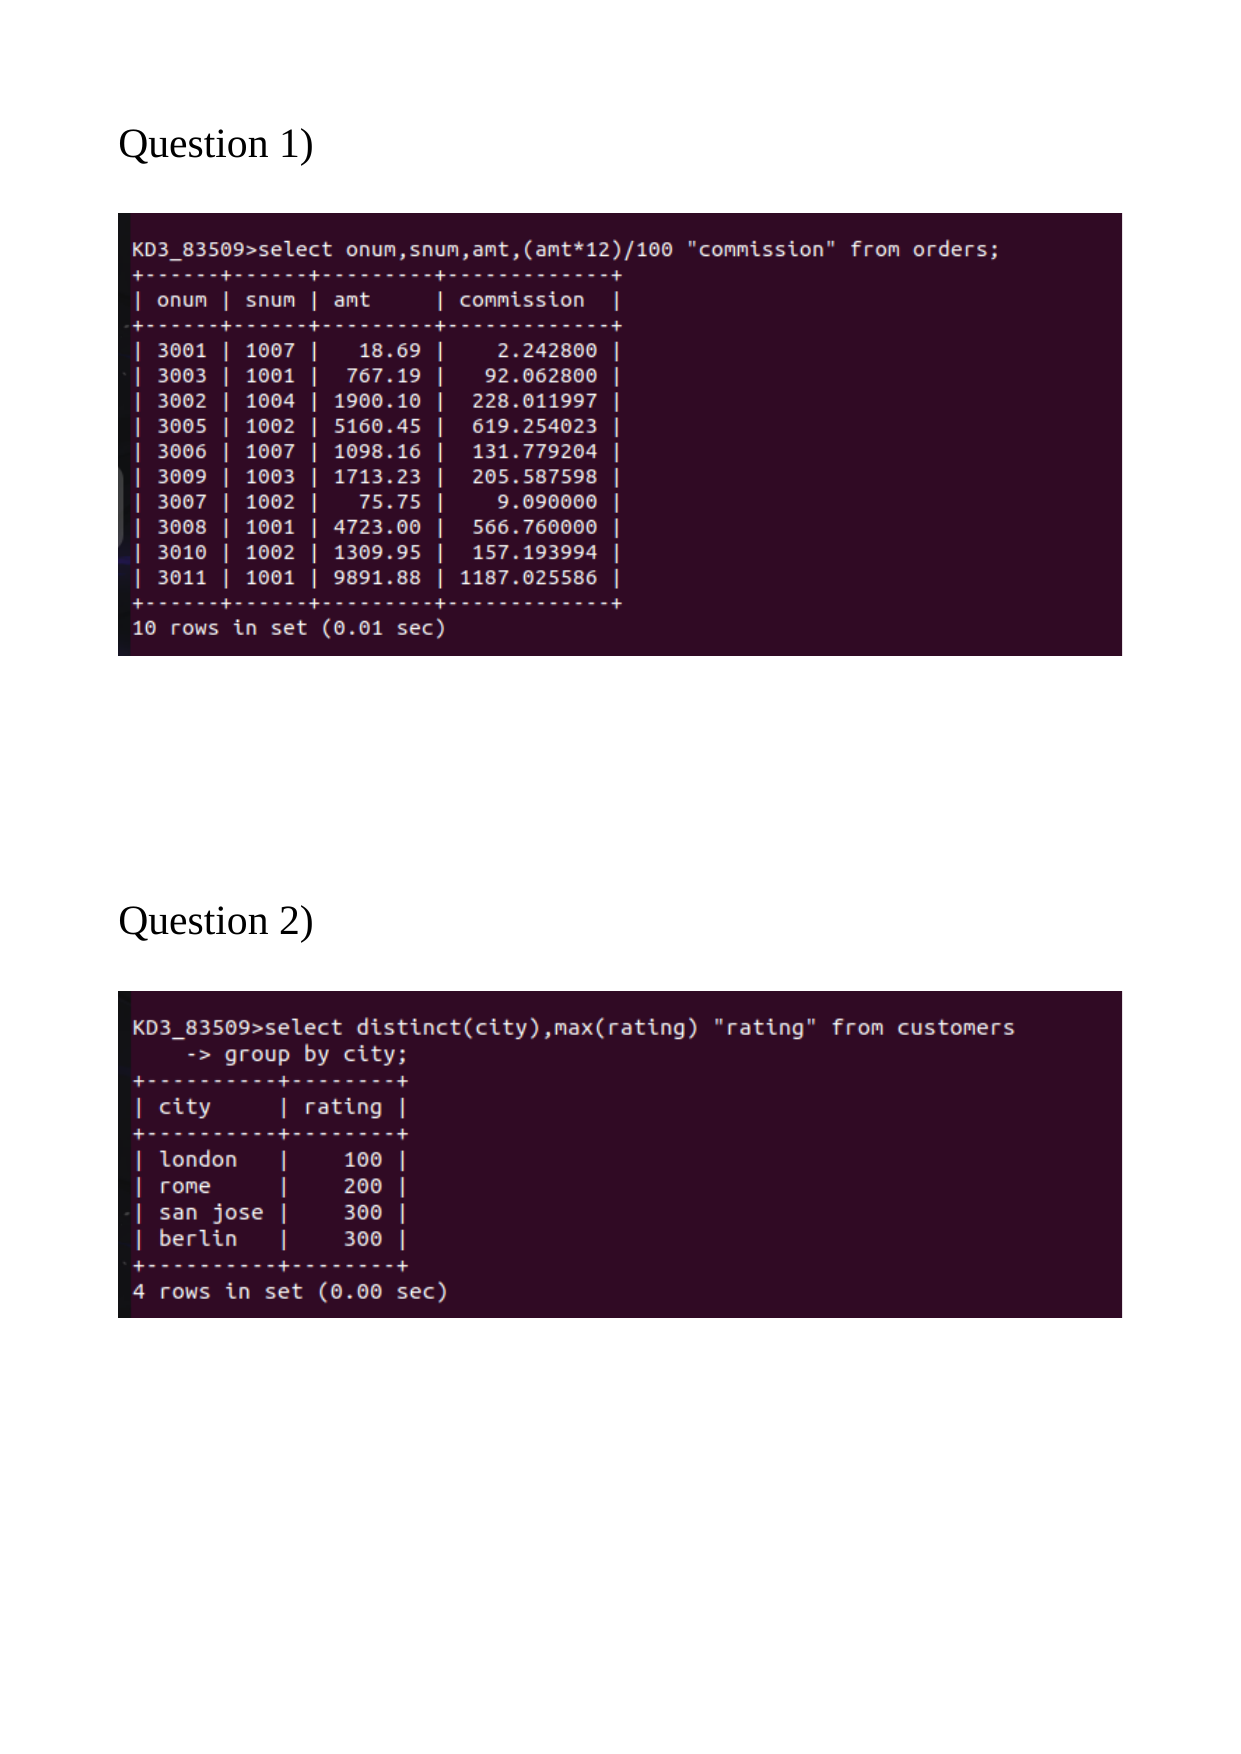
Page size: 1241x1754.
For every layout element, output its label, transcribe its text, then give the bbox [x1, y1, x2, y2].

picture [118, 213, 1123, 656]
text Question 1) [118, 118, 1122, 166]
text Question 2) [118, 895, 1122, 943]
picture [118, 991, 1123, 1318]
